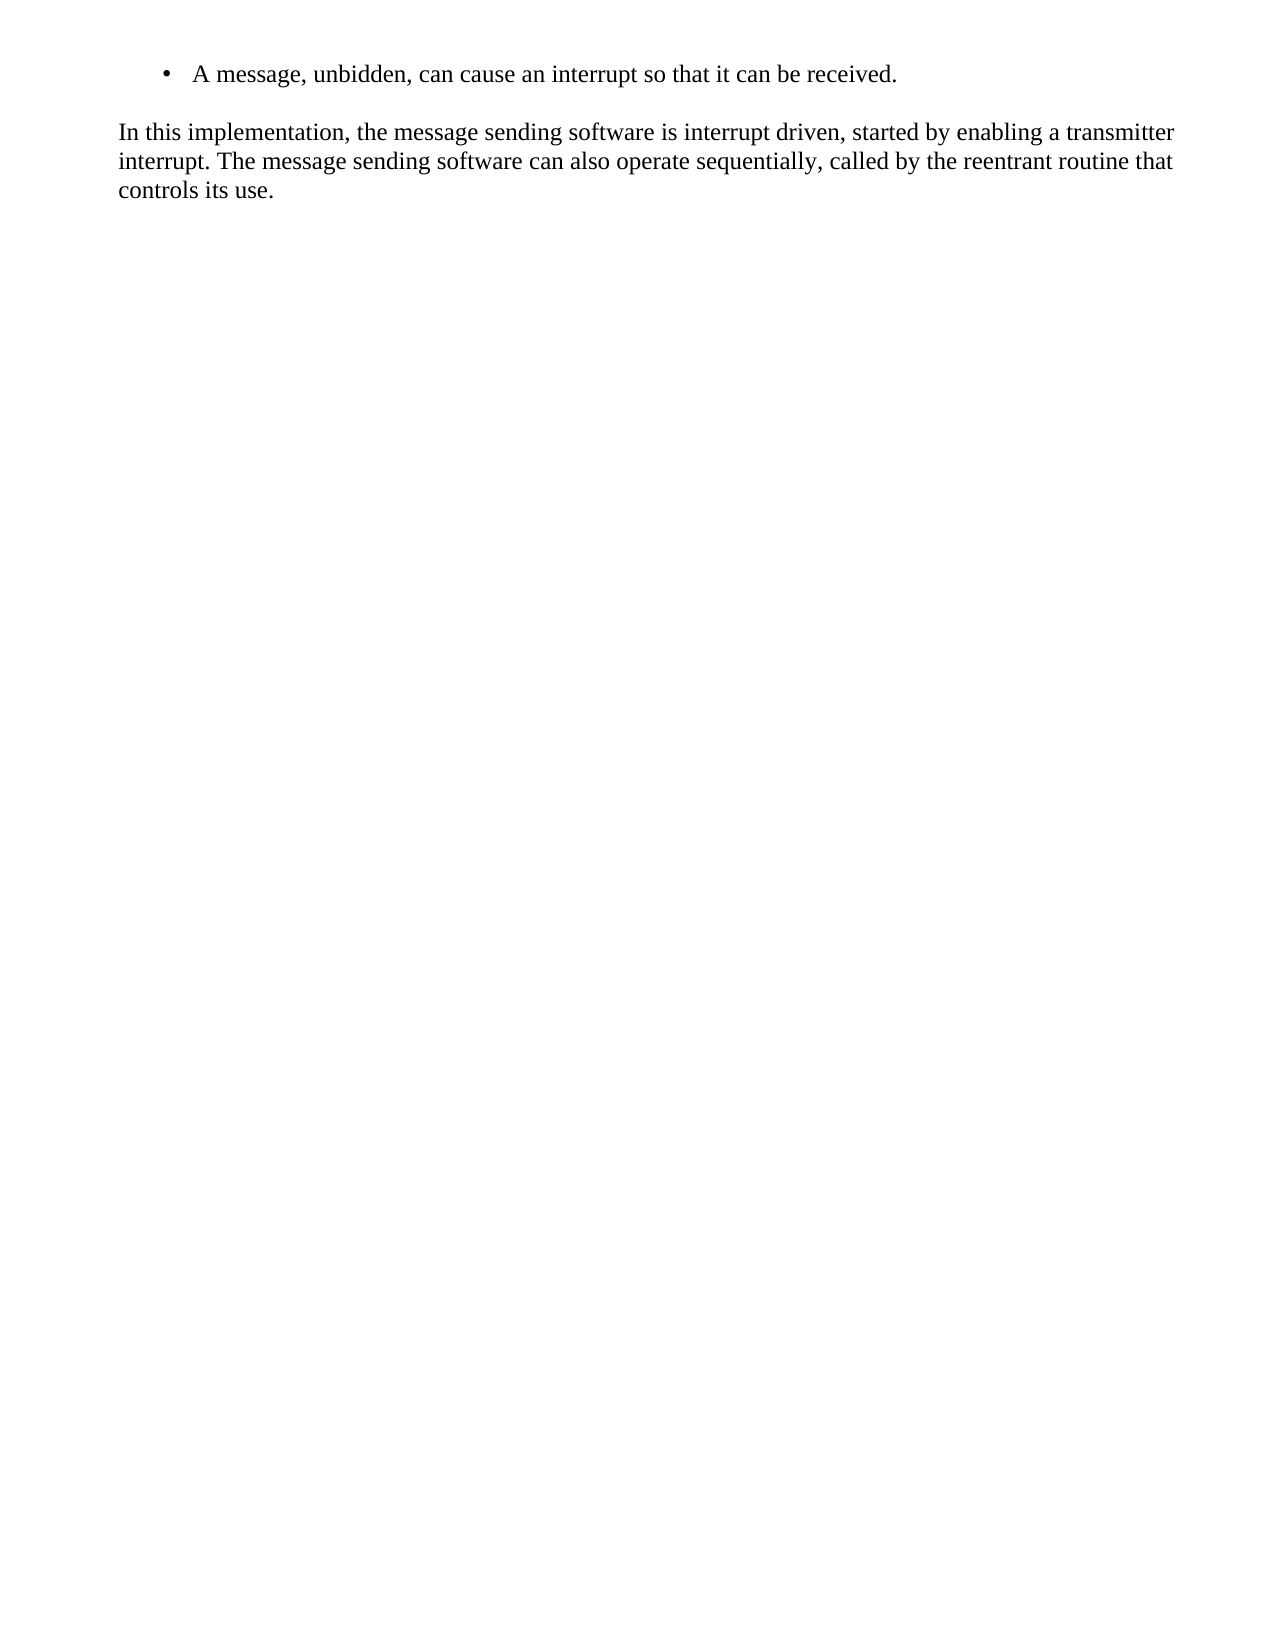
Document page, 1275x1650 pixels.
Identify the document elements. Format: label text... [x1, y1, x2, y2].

list A message, unbidden, can cause an interrupt so that it can be received. [162, 59, 1216, 88]
text In this implementation, the message sending software is interrupt driven, started by enabling a transmitter interrupt. The message sending software can also operate sequentially, called by the reentrant routine that controls its use. [118, 117, 1216, 203]
